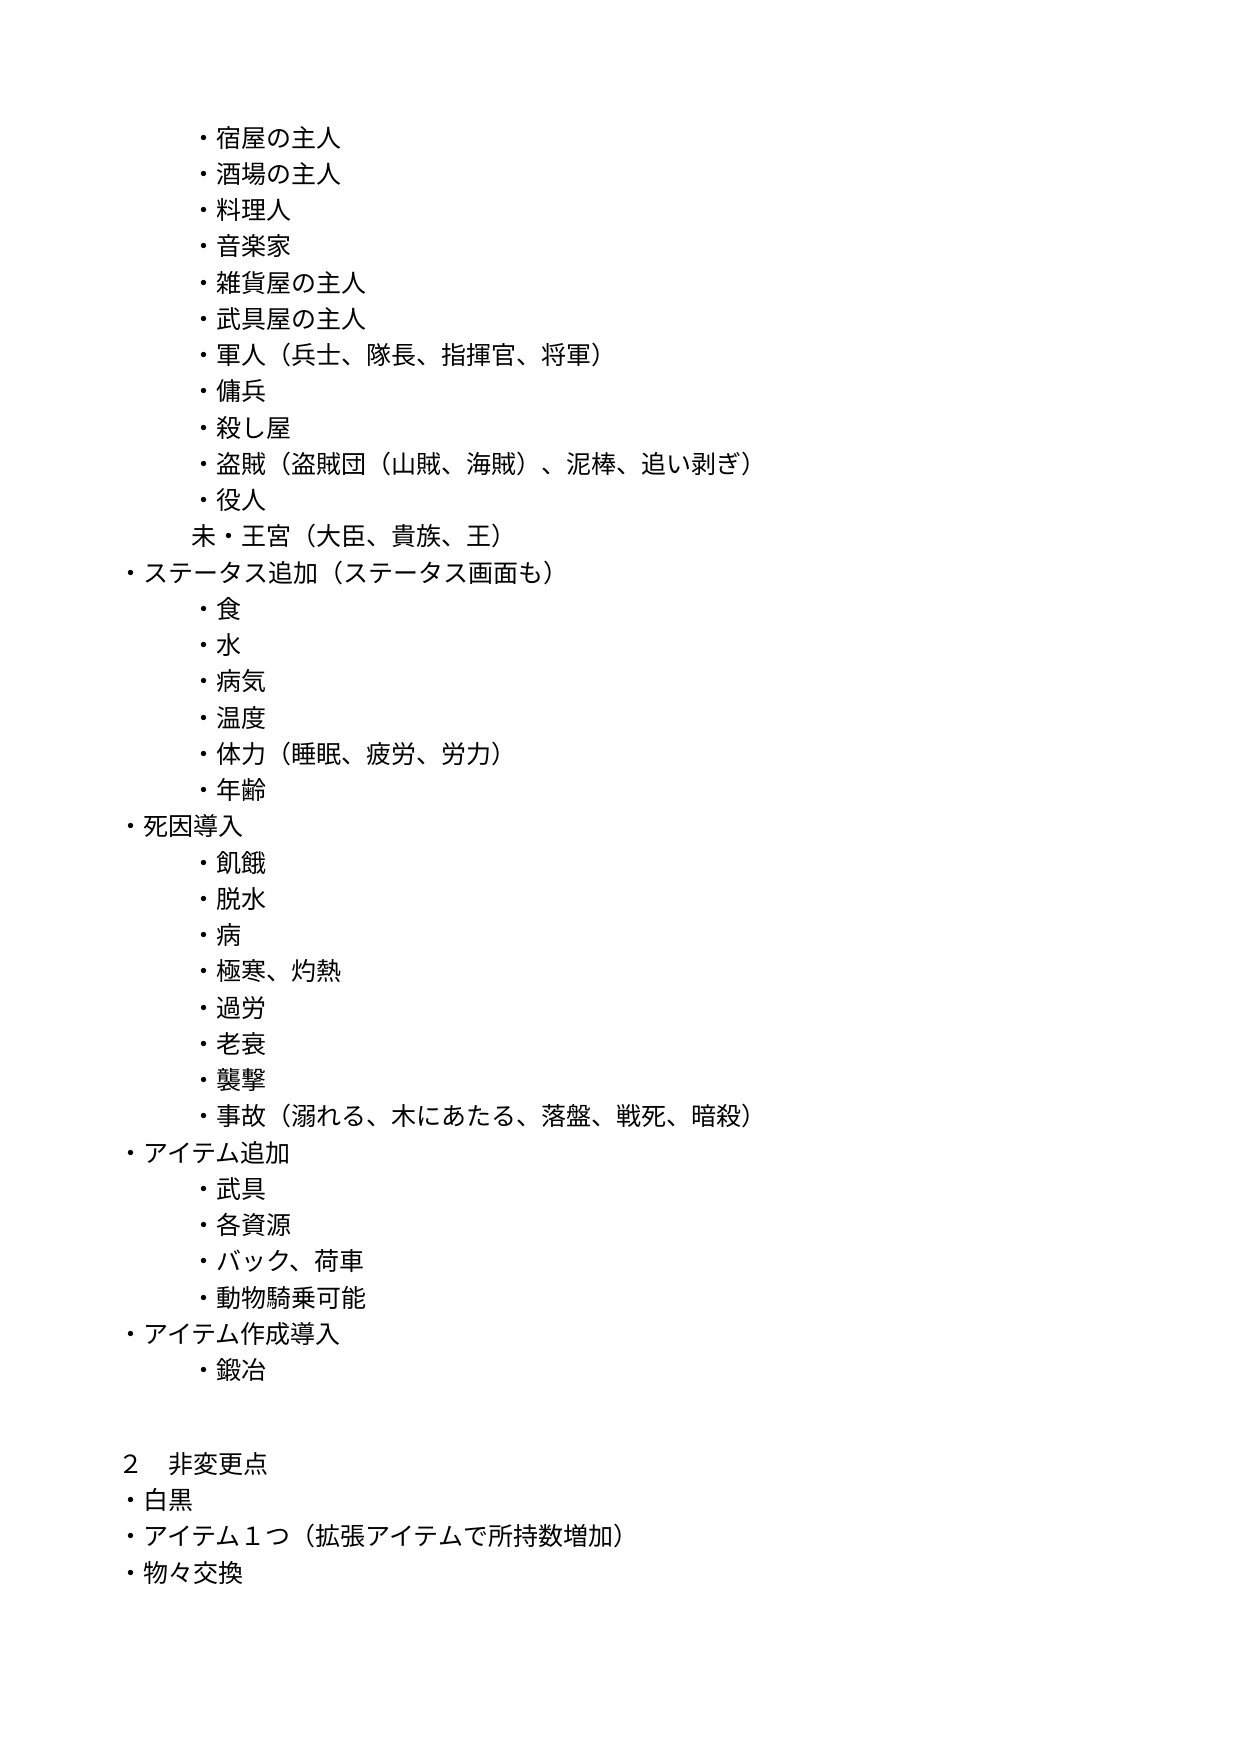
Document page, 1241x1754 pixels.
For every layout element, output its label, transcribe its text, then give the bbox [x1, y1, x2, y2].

text ・老衰 [118, 1024, 1122, 1061]
text ・アイテム作成導入 [118, 1314, 1122, 1351]
text ・料理人 [118, 191, 1122, 227]
text ・過労 [118, 988, 1122, 1024]
text ・温度 [118, 698, 1122, 734]
text ・脱水 [118, 879, 1122, 916]
text ・病 [118, 916, 1122, 952]
text ・盗賊（盗賊団（山賊、海賊）、泥棒、追い剥ぎ） [118, 444, 1122, 481]
text ・軍人（兵士、隊長、指揮官、将軍） [118, 336, 1122, 372]
text ・死因導入 [118, 807, 1122, 843]
text ・殺し屋 [118, 408, 1122, 444]
text ・極寒、灼熱 [118, 952, 1122, 988]
text ・各資源 [118, 1206, 1122, 1242]
text ・役人 [118, 481, 1122, 517]
text ２ 非変更点 [118, 1444, 1122, 1481]
text ・病気 [118, 662, 1122, 698]
text ・鍛冶 [118, 1351, 1122, 1387]
text ・年齢 [118, 771, 1122, 807]
text ・事故（溺れる、木にあたる、落盤、戦死、暗殺） [118, 1097, 1122, 1133]
text 未・王宮（大臣、貴族、王） [118, 517, 1122, 553]
text ・ステータス追加（ステータス画面も） [118, 553, 1122, 589]
text ・アイテム１つ（拡張アイテムで所持数増加） [118, 1517, 1122, 1553]
text ・酒場の主人 [118, 154, 1122, 191]
text ・襲撃 [118, 1061, 1122, 1097]
text ・宿屋の主人 [118, 118, 1122, 154]
text ・白黒 [118, 1481, 1122, 1517]
text ・傭兵 [118, 372, 1122, 408]
text ・体力（睡眠、疲労、労力） [118, 734, 1122, 771]
text ・バック、荷車 [118, 1242, 1122, 1278]
text ・物々交換 [118, 1553, 1122, 1589]
text ・食 [118, 589, 1122, 626]
text ・雑貨屋の主人 [118, 263, 1122, 299]
text ・動物騎乗可能 [118, 1278, 1122, 1314]
text ・音楽家 [118, 227, 1122, 263]
text ・飢餓 [118, 843, 1122, 879]
text ・水 [118, 626, 1122, 662]
text ・武具屋の主人 [118, 299, 1122, 336]
text ・アイテム追加 [118, 1133, 1122, 1169]
text ・武具 [118, 1169, 1122, 1206]
